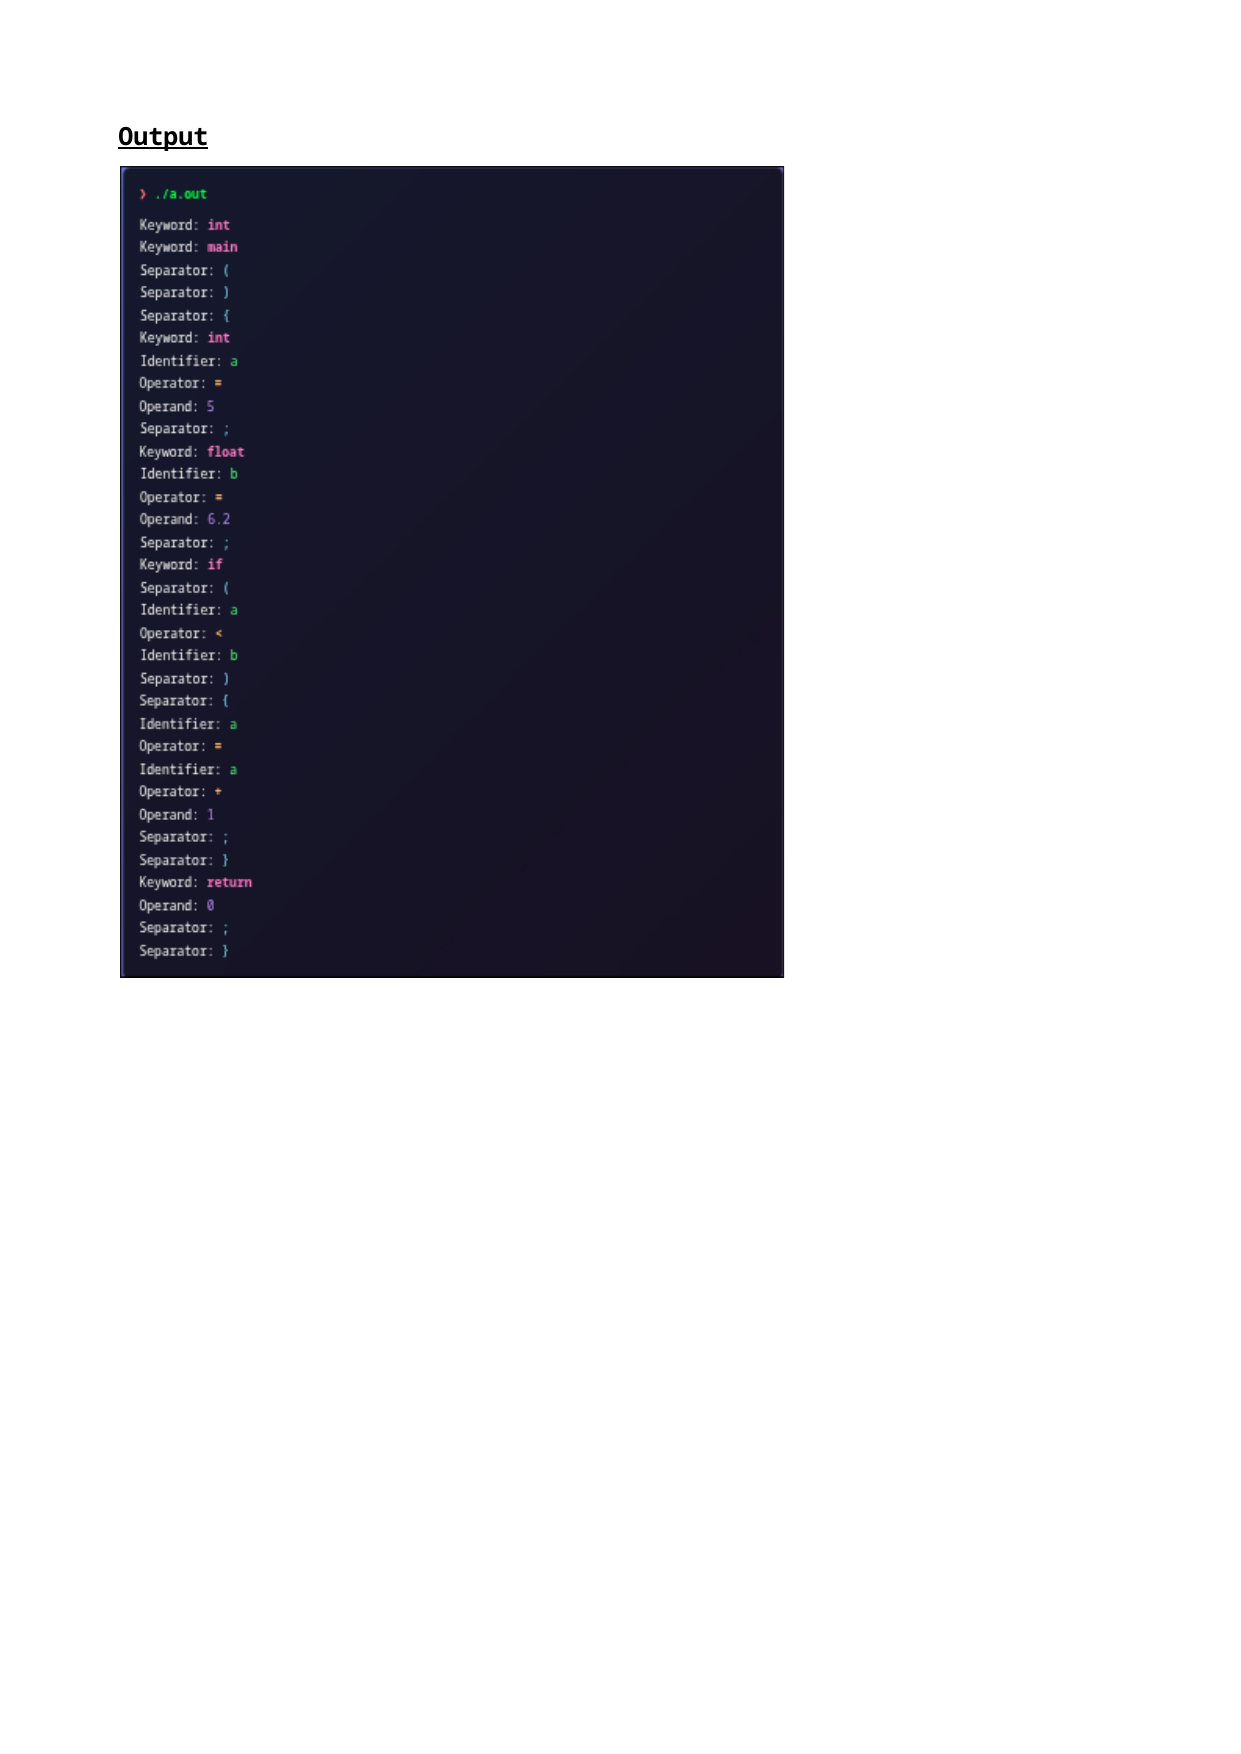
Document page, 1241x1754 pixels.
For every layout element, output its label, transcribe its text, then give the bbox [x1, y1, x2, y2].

text Output [118, 118, 1122, 152]
picture [120, 166, 785, 978]
